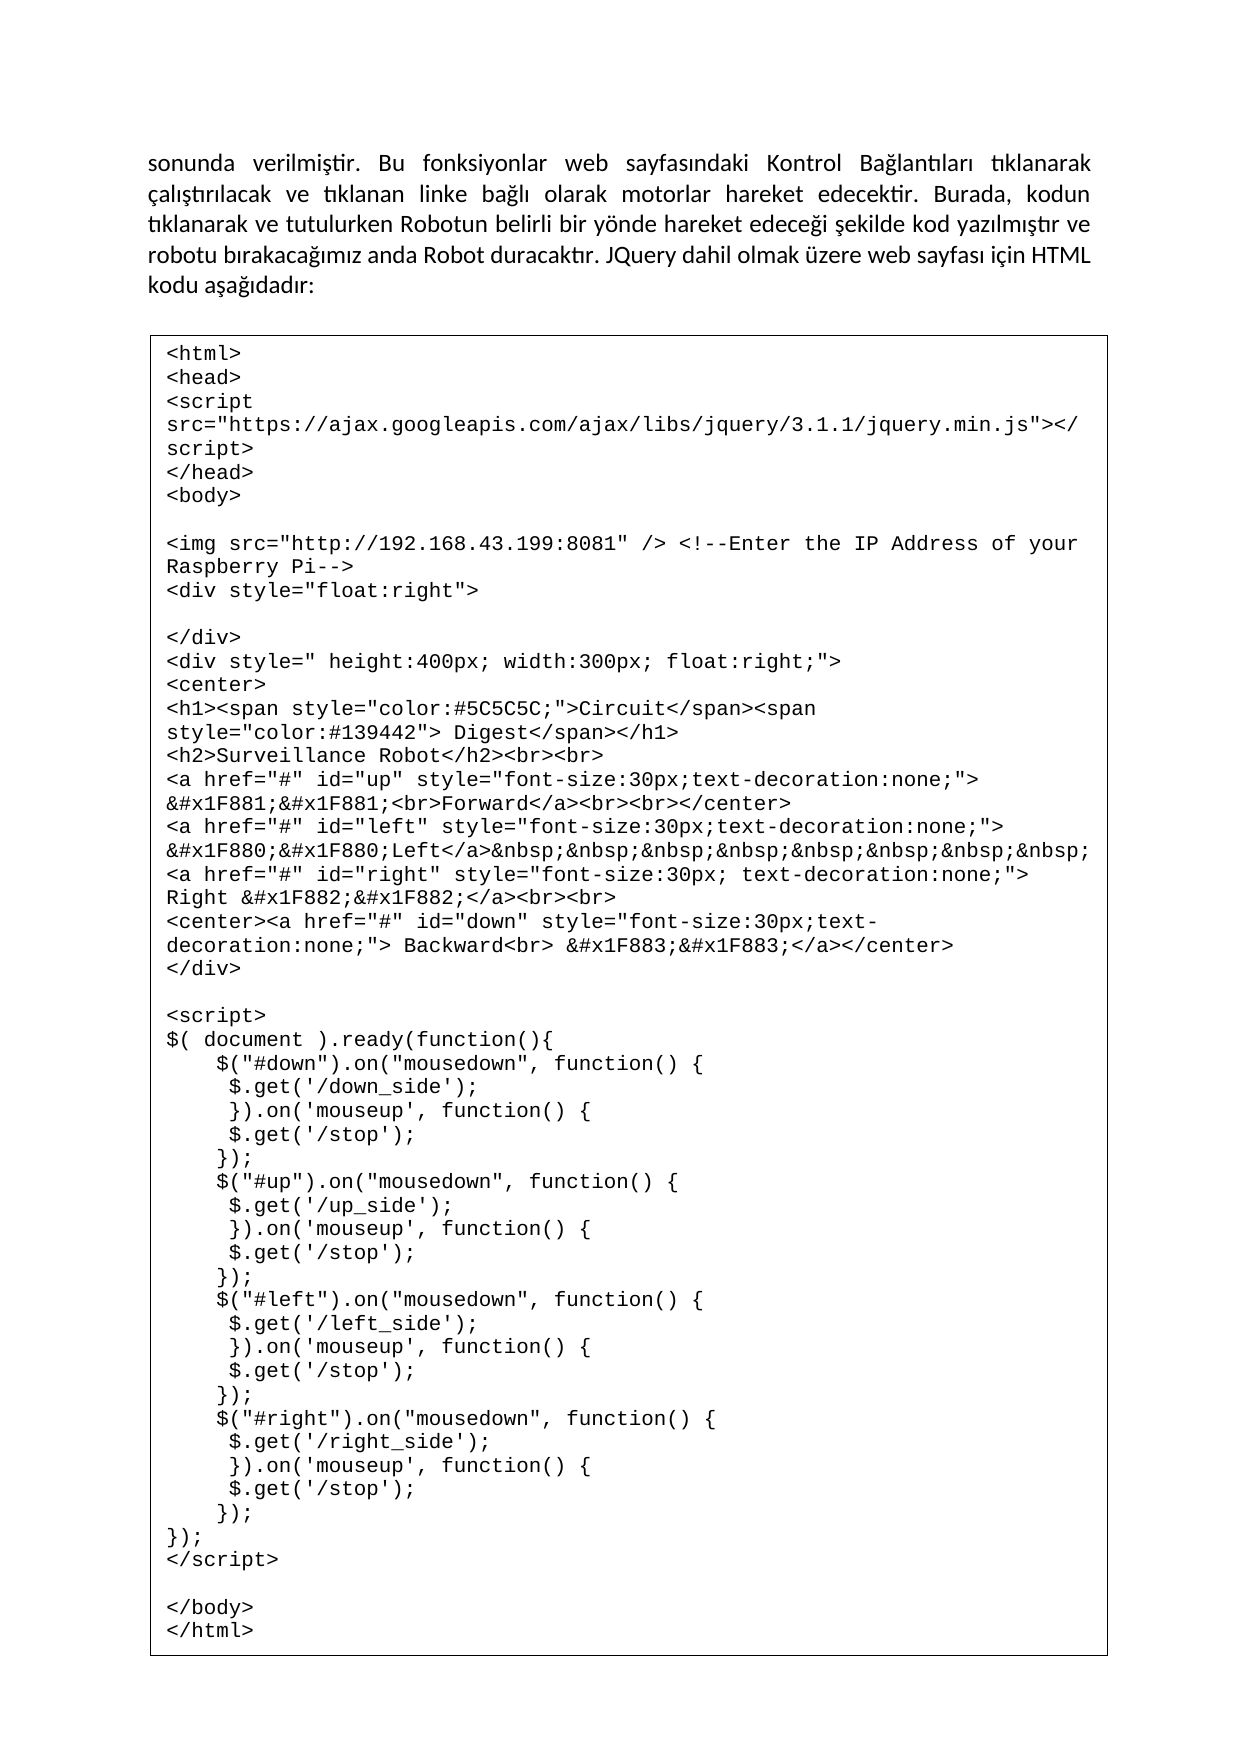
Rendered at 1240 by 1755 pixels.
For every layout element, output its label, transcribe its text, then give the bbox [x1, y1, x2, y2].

text <img src="http://192.168.43.199:8081" /> <!--Enter the IP Address of your Raspberry Pi--> [166, 533, 1092, 580]
text }).on('mouseup', function() { [166, 1455, 1092, 1478]
text $.get('/left_side'); [166, 1313, 1092, 1337]
text <center> [166, 674, 1092, 698]
text <html> [166, 343, 1092, 367]
text <head> [166, 367, 1092, 391]
text <body> [166, 485, 1092, 509]
text </html> [166, 1620, 1092, 1644]
text <a href="#" id="left" style="font-size:30px;text-decoration:none;"> &#x1F880;&#x1F880;Left</a>&nbsp;&nbsp;&nbsp;&nbsp;&nbsp;&nbsp;&nbsp;&nbsp; [166, 816, 1092, 864]
text }).on('mouseup', function() { [166, 1100, 1092, 1124]
text $.get('/stop'); [166, 1124, 1092, 1147]
text $.get('/stop'); [166, 1478, 1092, 1502]
text $.get('/stop'); [166, 1242, 1092, 1266]
text sonunda verilmiştir. Bu fonksiyonlar web sayfasındaki Kontrol Bağlantıları tıklanarak çalıştırılacak ve tıklanan linke bağlı olarak motorlar hareket edecektir. Burada, kodun tıklanarak ve tutulurken Robotun belirli bir yönde hareket edeceği şekilde kod yazılmıştır ve robotu bırakacağımız anda Robot duracaktır. JQuery dahil olmak üzere web sayfası için HTML kodu aşağıdadır: [148, 148, 1092, 300]
text <a href="#" id="up" style="font-size:30px;text-decoration:none;"> &#x1F881;&#x1F881;<br>Forward</a><br><br></center> [166, 769, 1092, 816]
text }); [166, 1502, 1092, 1526]
text $("#left").on("mousedown", function() { [166, 1289, 1092, 1313]
text <h2>Surveillance Robot</h2><br><br> [166, 745, 1092, 769]
text $("#right").on("mousedown", function() { [166, 1407, 1092, 1431]
text <script> [166, 1006, 1092, 1029]
text <a href="#" id="right" style="font-size:30px; text-decoration:none;"> Right &#x1F882;&#x1F882;</a><br><br> [166, 864, 1092, 911]
text $("#up").on("mousedown", function() { [166, 1171, 1092, 1195]
text <div style=" height:400px; width:300px; float:right;"> [166, 651, 1092, 674]
text $.get('/down_side'); [166, 1076, 1092, 1100]
text }); [166, 1266, 1092, 1289]
text $.get('/stop'); [166, 1360, 1092, 1384]
text }).on('mouseup', function() { [166, 1337, 1092, 1360]
text }); [166, 1526, 1092, 1549]
text }).on('mouseup', function() { [166, 1218, 1092, 1242]
text </div> [166, 958, 1092, 982]
text $.get('/right_side'); [166, 1431, 1092, 1455]
text </body> [166, 1597, 1092, 1620]
text }); [166, 1384, 1092, 1407]
text <div style="float:right"> [166, 580, 1092, 603]
text </head> [166, 462, 1092, 485]
text $.get('/up_side'); [166, 1195, 1092, 1218]
text </script> [166, 1549, 1092, 1573]
text <h1><span style="color:#5C5C5C;">Circuit</span><span style="color:#139442"> Digest</span></h1> [166, 698, 1092, 745]
text <center><a href="#" id="down" style="font-size:30px;text-decoration:none;"> Backward<br> &#x1F883;&#x1F883;</a></center> [166, 911, 1092, 958]
text $("#down").on("mousedown", function() { [166, 1053, 1092, 1076]
text $( document ).ready(function(){ [166, 1029, 1092, 1053]
text }); [166, 1147, 1092, 1171]
text <script src="https://ajax.googleapis.com/ajax/libs/jquery/3.1.1/jquery.min.js"></script> [166, 391, 1092, 462]
text </div> [166, 627, 1092, 651]
